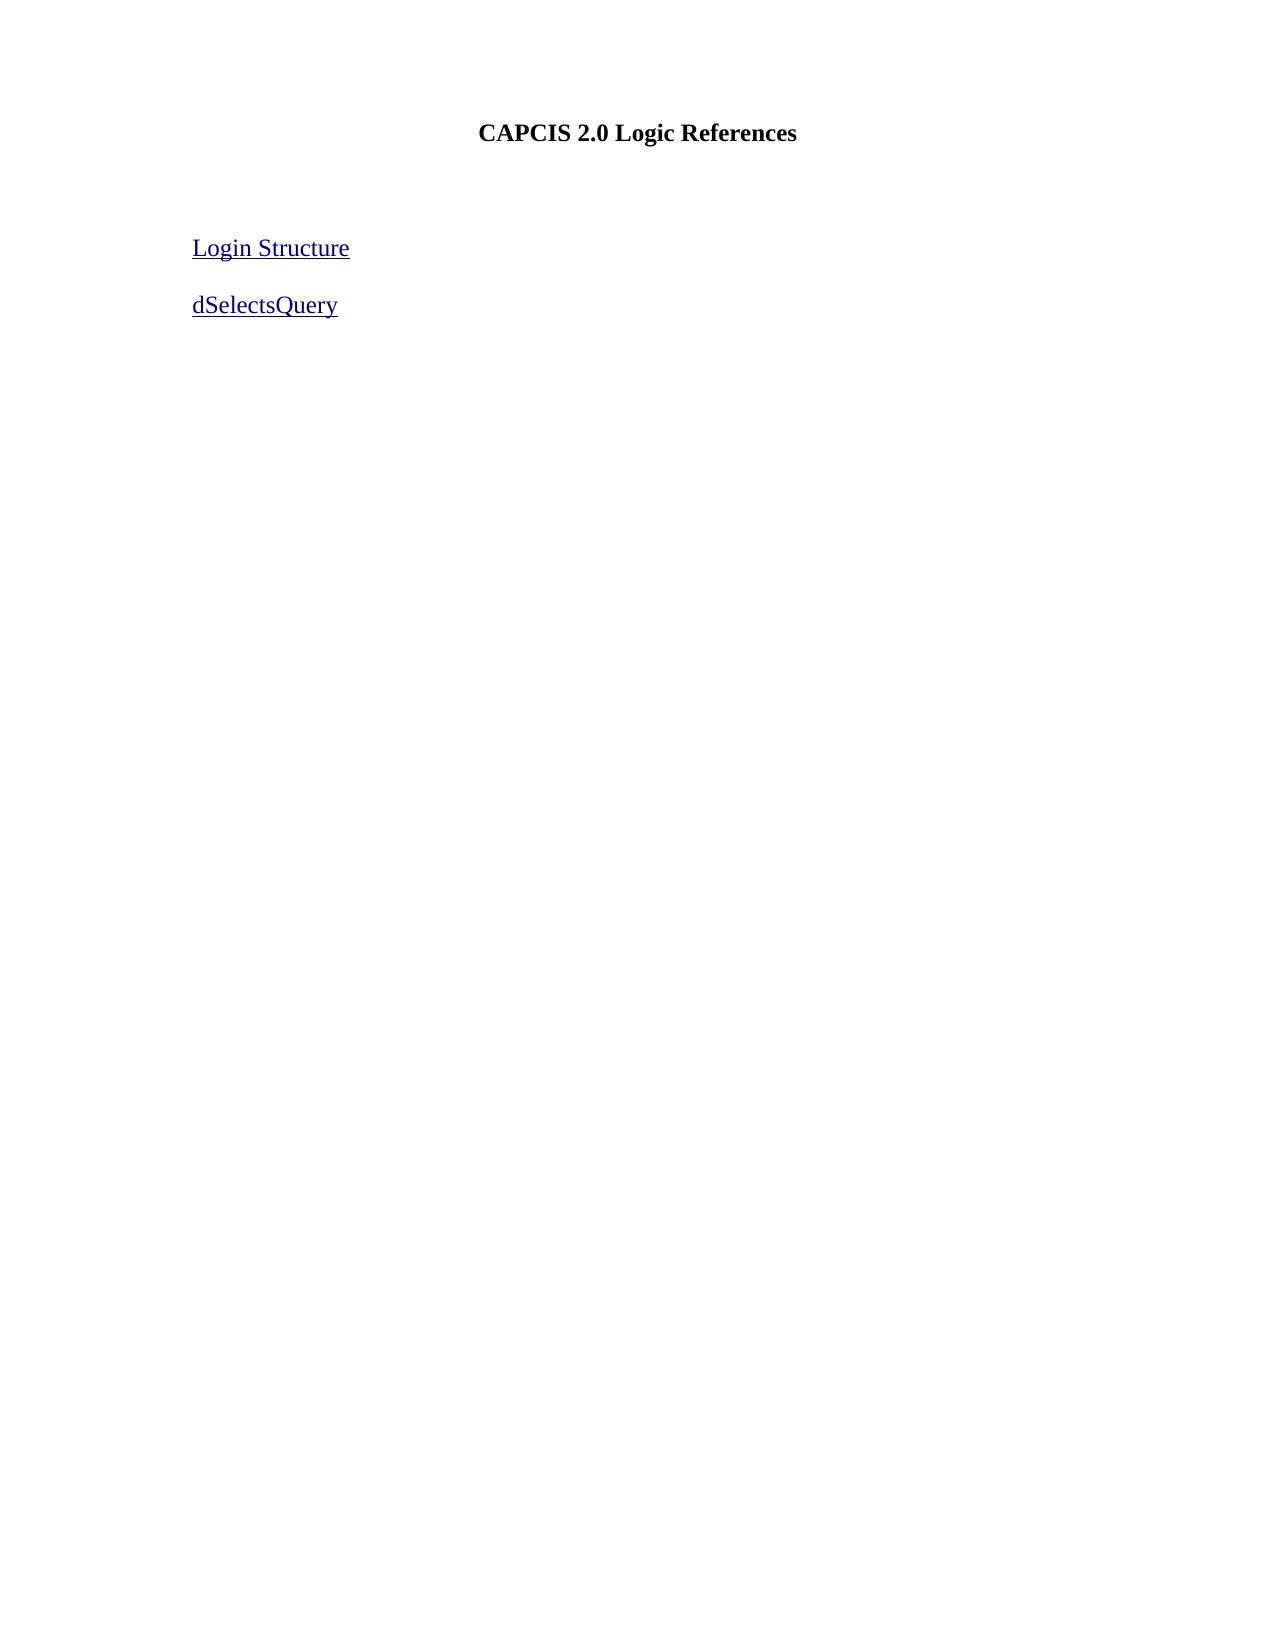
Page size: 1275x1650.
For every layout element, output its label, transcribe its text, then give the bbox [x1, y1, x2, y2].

text dSelectsQuery [118, 291, 1157, 319]
text CAPCIS 2.0 Logic References [118, 118, 1157, 147]
text Login Structure [118, 233, 1157, 262]
